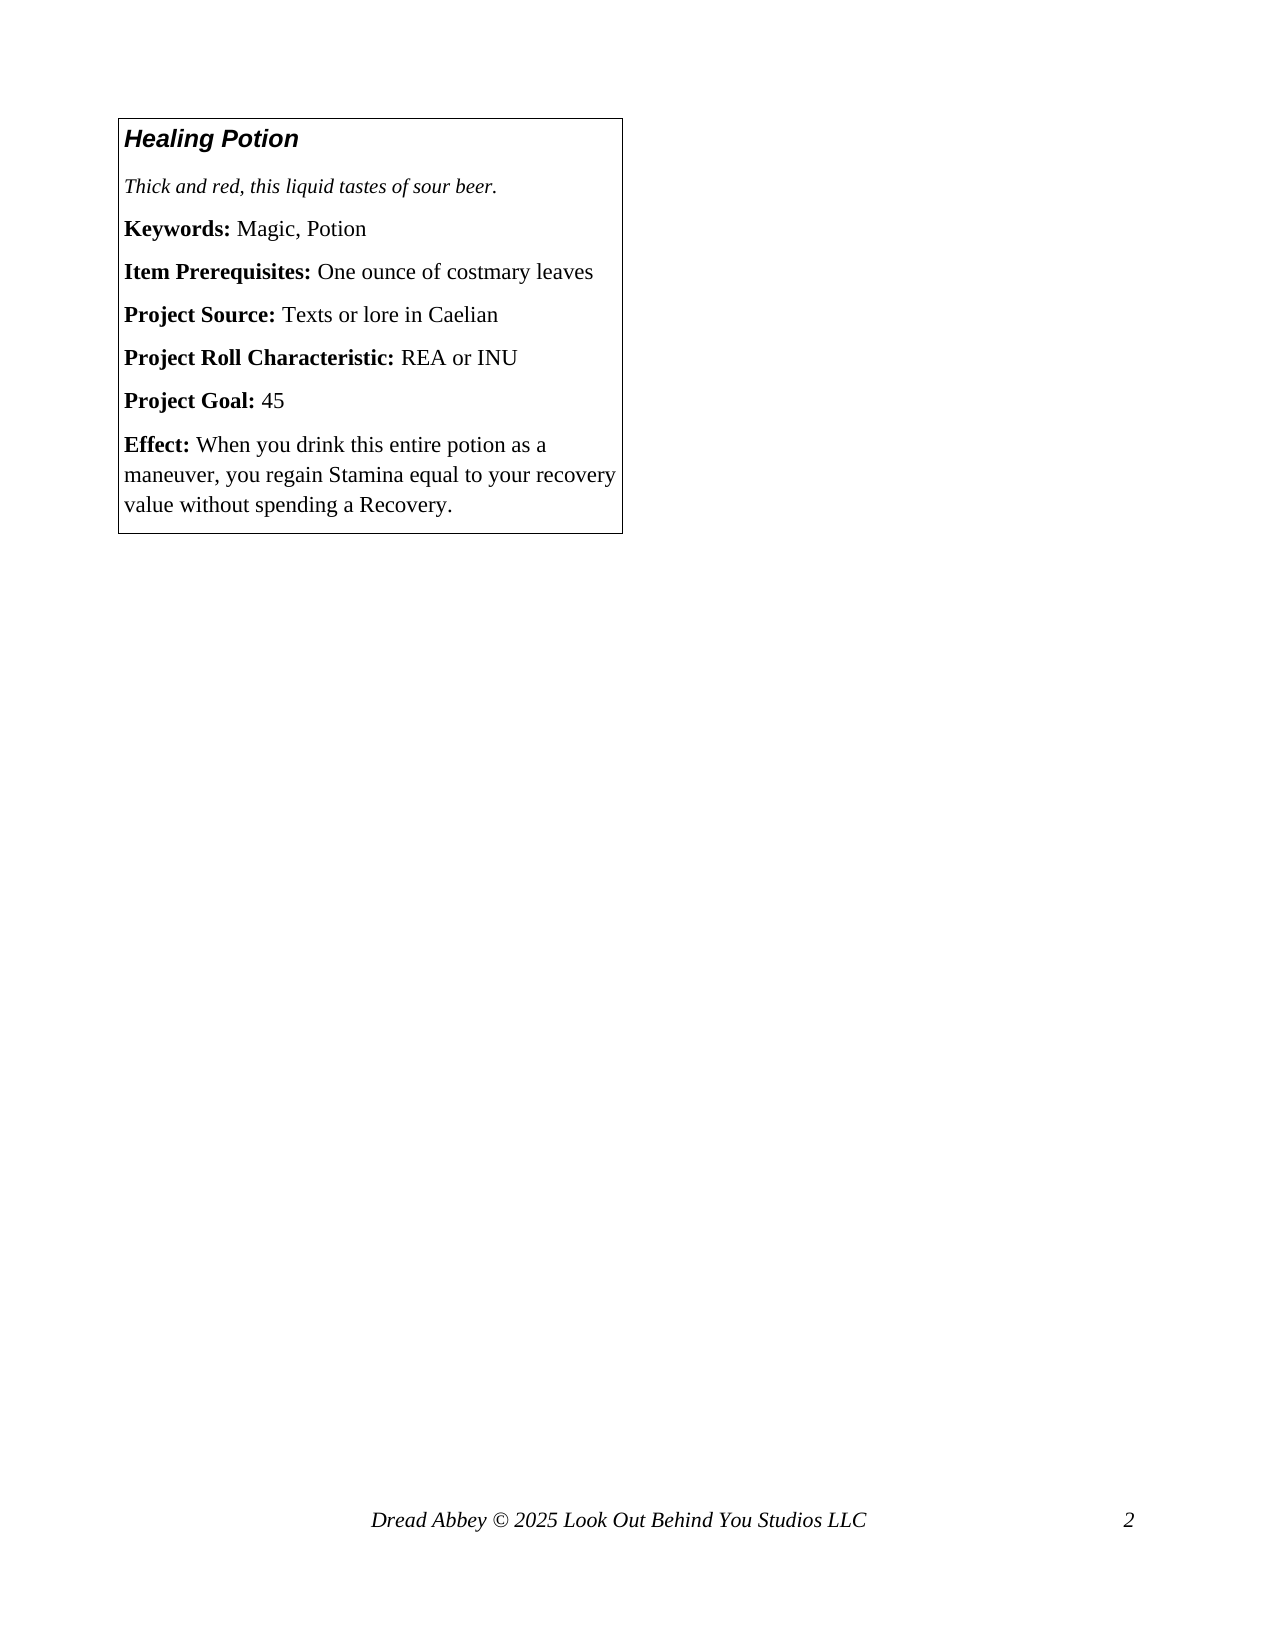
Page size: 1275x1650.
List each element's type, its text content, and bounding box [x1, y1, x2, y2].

table_header Healing Potion Thick and red, this liquid tastes of sour beer. Keywords: Magic, Potion Item Prerequisites: One ounce of costmary leaves Project Source: Texts or lore in Caelian Project Roll Characteristic: REA or INU Project Goal: 45 Effect: When you drink this entire potion as a maneuver, you regain Stamina equal to your recovery value without spending a Recovery. [119, 119, 622, 533]
